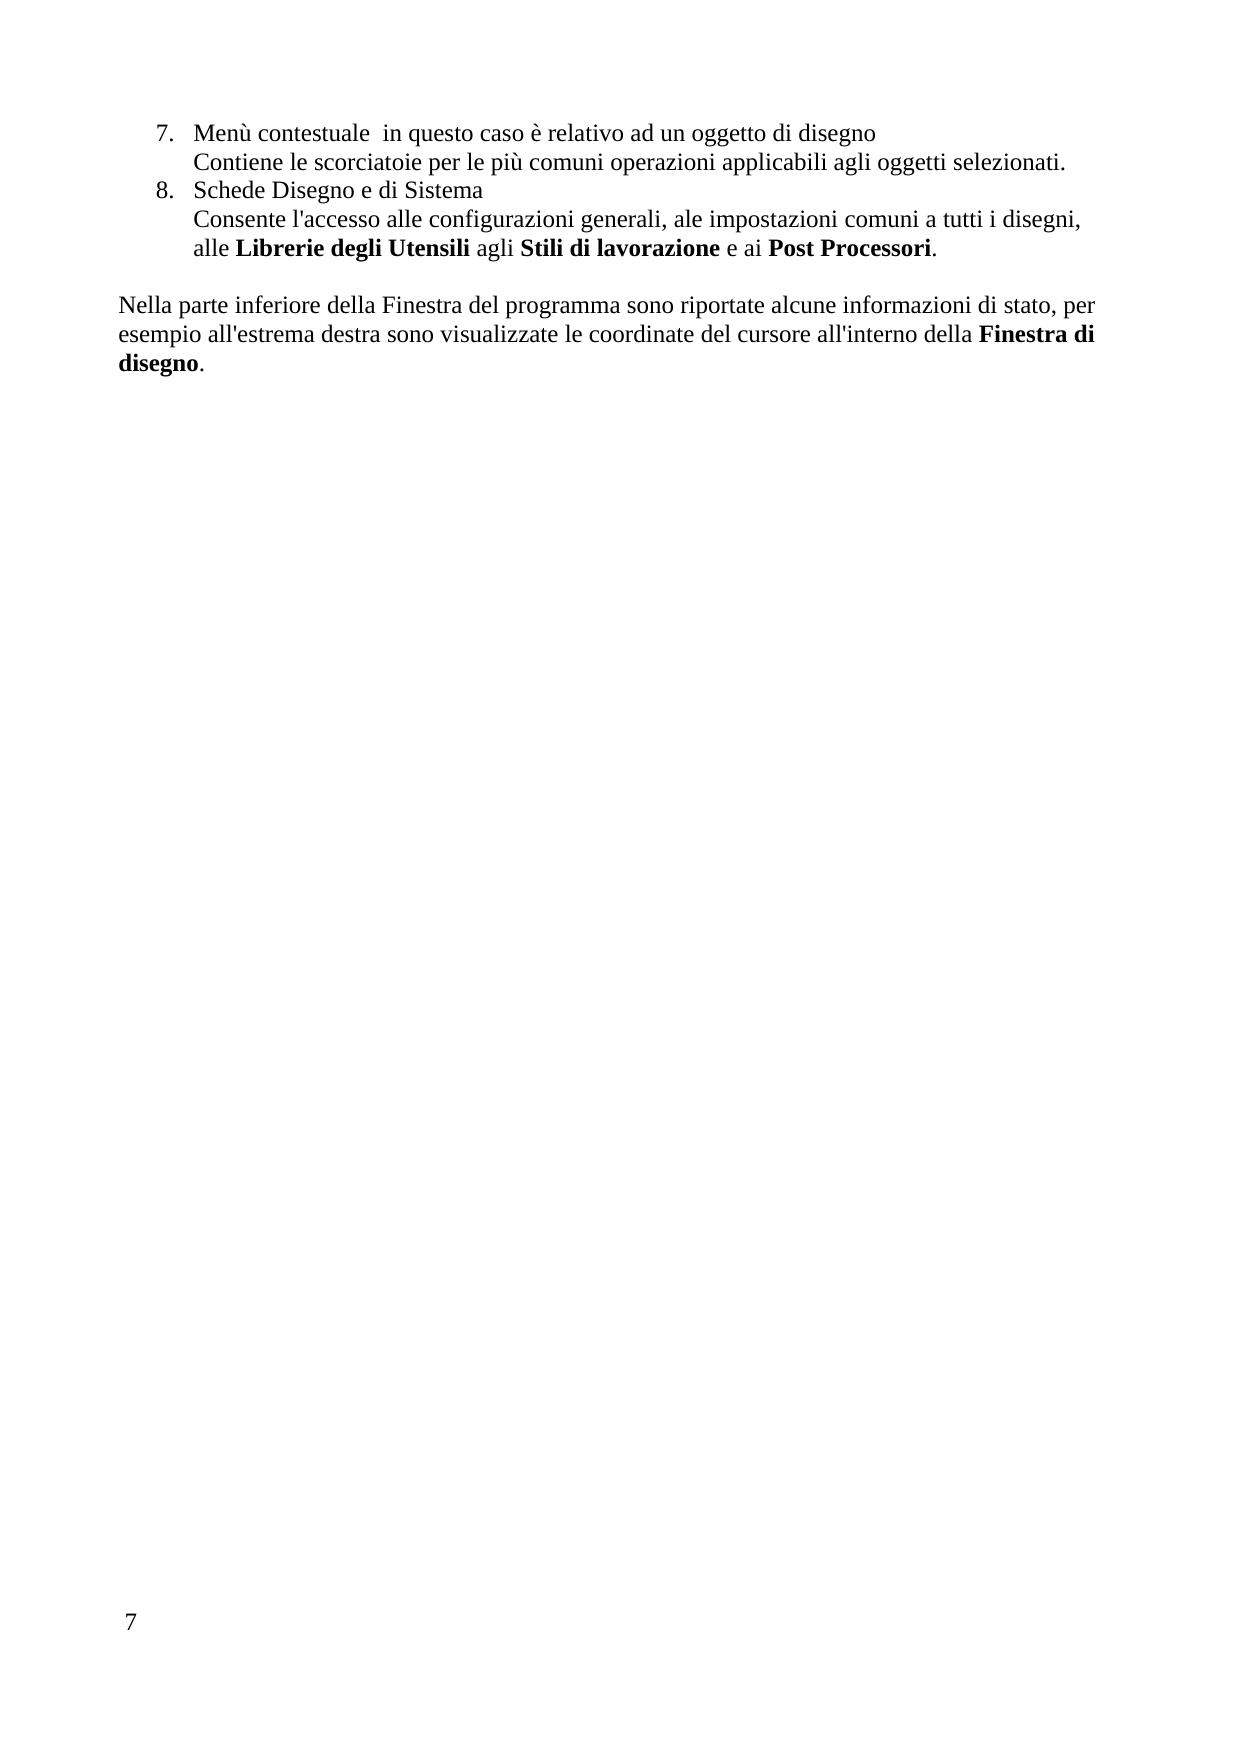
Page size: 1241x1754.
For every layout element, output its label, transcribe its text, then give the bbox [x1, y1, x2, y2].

list Menù contestuale in questo caso è relativo ad un oggetto di disegno Contiene le scorciatoie per le più comuni operazioni applicabili agli oggetti selezionati. [156, 118, 1122, 176]
text Nella parte inferiore della Finestra del programma sono riportate alcune informazioni di stato, per esempio all'estrema destra sono visualizzate le coordinate del cursore all'interno della Finestra di disegno. [118, 291, 1122, 377]
list Schede Disegno e di Sistema Consente l'accesso alle configurazioni generali, ale impostazioni comuni a tutti i disegni, alle Librerie degli Utensili agli Stili di lavorazione e ai Post Processori. [156, 176, 1122, 262]
